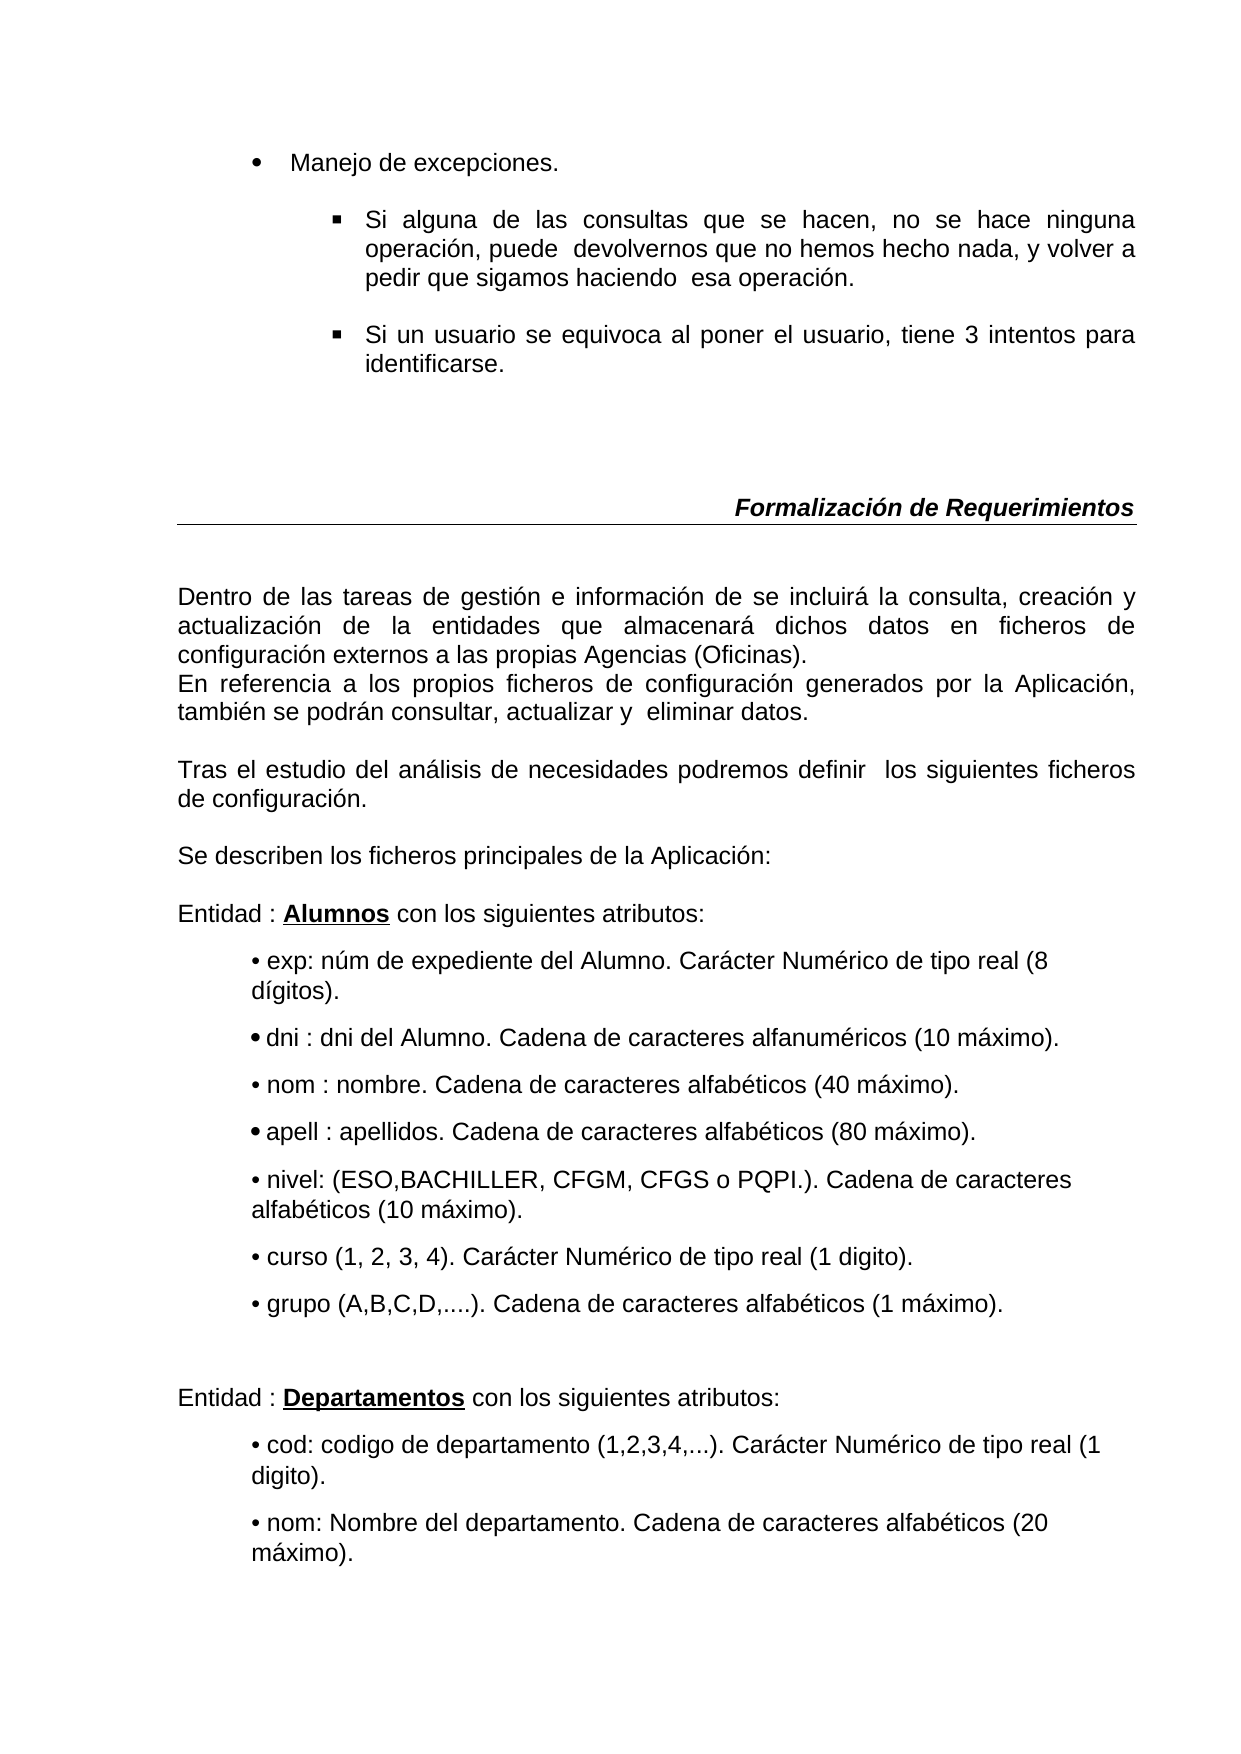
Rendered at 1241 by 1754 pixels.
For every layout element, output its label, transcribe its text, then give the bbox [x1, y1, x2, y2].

text Se describen los ficheros principales de la Aplicación: [177, 841, 1137, 870]
list Manejo de excepciones. [252, 148, 1137, 176]
text Formalización de Requerimientos [177, 493, 1137, 524]
text • grupo (A,B,C,D,....). Cadena de caracteres alfabéticos (1 máximo). [251, 1289, 1137, 1318]
text • nom: Nombre del departamento. Cadena de caracteres alfabéticos (20 máximo). [251, 1508, 1137, 1567]
text Entidad : Departamentos con los siguientes atributos: [177, 1383, 1137, 1412]
text • exp: núm de expediente del Alumno. Carácter Numérico de tipo real (8 dígitos). [251, 946, 1137, 1005]
text • nivel: (ESO,BACHILLER, CFGM, CFGS o PQPI.). Cadena de caracteres alfabéticos (10 máximo). [251, 1164, 1137, 1224]
list Si un usuario se equivoca al poner el usuario, tiene 3 intentos para identificarse. [327, 320, 1137, 378]
text En referencia a los propios ficheros de configuración generados por la Aplicación, también se podrán consultar, actualizar y eliminar datos. [177, 668, 1137, 726]
list Si alguna de las consultas que se hacen, no se hace ninguna operación, puede devolvernos que no hemos hecho nada, y volver a pedir que sigamos haciendo esa operación. [327, 205, 1137, 292]
text • curso (1, 2, 3, 4). Carácter Numérico de tipo real (1 digito). [251, 1242, 1137, 1271]
list dni : dni del Alumno. Cadena de caracteres alfanuméricos (10 máximo). [251, 1023, 1137, 1052]
text Tras el estudio del análisis de necesidades podremos definir los siguientes ficheros de configuración. [177, 755, 1137, 812]
text Dentro de las tareas de gestión e información de se incluirá la consulta, creación y actualización de la entidades que almacenará dichos datos en ficheros de configuración externos a las propias Agencias (Oficinas). [177, 582, 1137, 668]
text Entidad : Alumnos con los siguientes atributos: [177, 898, 1137, 927]
list apell : apellidos. Cadena de caracteres alfabéticos (80 máximo). [251, 1117, 1137, 1146]
text • cod: codigo de departamento (1,2,3,4,...). Carácter Numérico de tipo real (1 digito). [251, 1430, 1137, 1489]
text • nom : nombre. Cadena de caracteres alfabéticos (40 máximo). [251, 1070, 1137, 1099]
